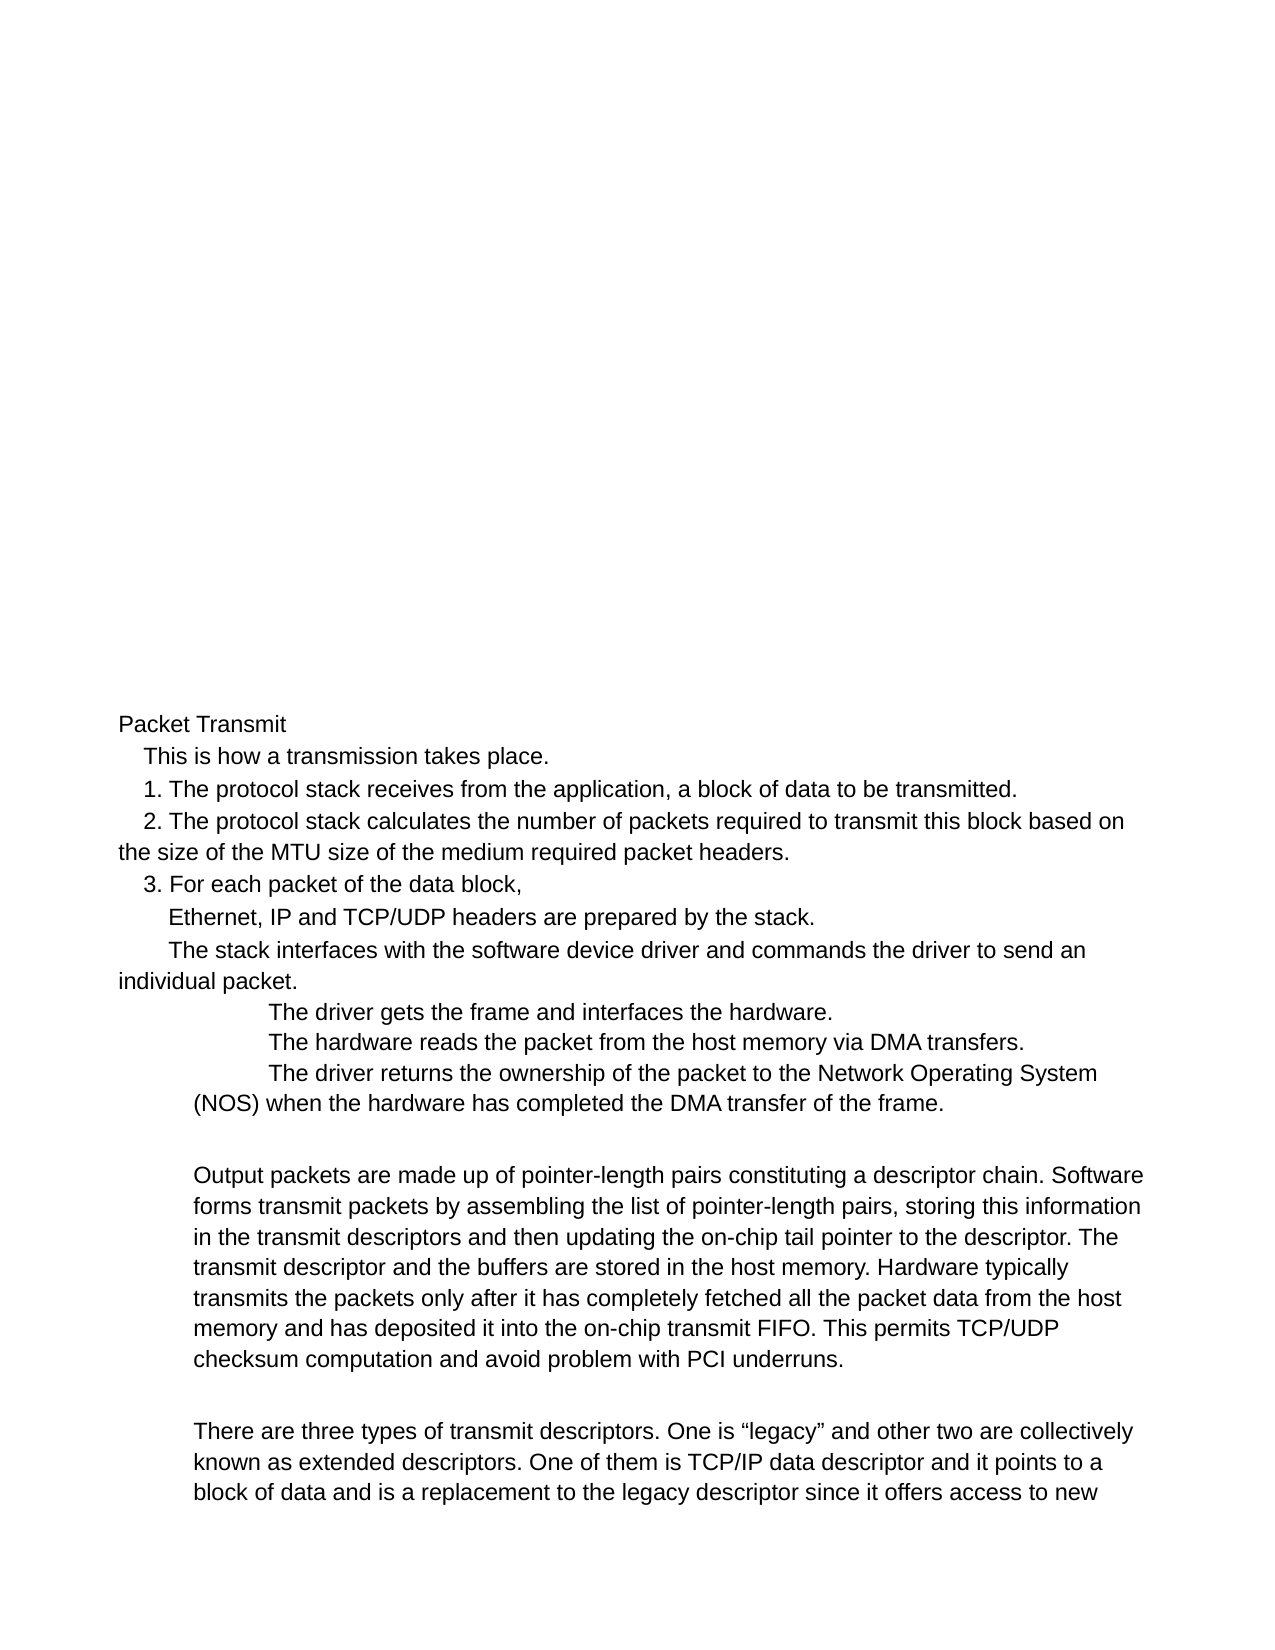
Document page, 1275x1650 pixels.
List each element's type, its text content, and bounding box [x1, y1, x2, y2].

text The hardware reads the packet from the host memory via DMA transfers. [193, 1029, 1157, 1056]
text Packet Transmit [118, 710, 1157, 737]
text [118, 118, 1157, 706]
text 1. The protocol stack receives from the application, a block of data to be transmitted. [118, 774, 1157, 802]
text This is how a transmission takes place. [118, 741, 1157, 770]
text Ethernet, IP and TCP/UDP headers are prepared by the stack. [118, 902, 1157, 931]
text 2. The protocol stack calculates the number of packets required to transmit this block based on the size of the MTU size of the medium required packet headers. [118, 806, 1157, 866]
text The stack interfaces with the software device driver and commands the driver to send an individual packet. [118, 935, 1157, 994]
text Output packets are made up of pointer-length pairs constituting a descriptor chain. Software forms transmit packets by assembling the list of pointer-length pairs, storing this information in the transmit descriptors and then updating the on-chip tail pointer to the descriptor. The transmit descriptor and the buffers are stored in the host memory. Hardware typically transmits the packets only after it has completely fetched all the packet data from the host memory and has deposited it into the on-chip transmit FIFO. This permits TCP/UDP checksum computation and avoid problem with PCI underruns. [193, 1162, 1157, 1372]
text There are three types of transmit descriptors. One is “legacy” and other two are collectively known as extended descriptors. One of them is TCP/IP data descriptor and it points to a block of data and is a replacement to the legacy descriptor since it offers access to new [193, 1417, 1157, 1506]
text 3. For each packet of the data block, [118, 869, 1157, 898]
text The driver gets the frame and interfaces the hardware. [193, 998, 1157, 1025]
text The driver returns the ownership of the packet to the Network Operating System (NOS) when the hardware has completed the DMA transfer of the frame. [193, 1059, 1157, 1117]
